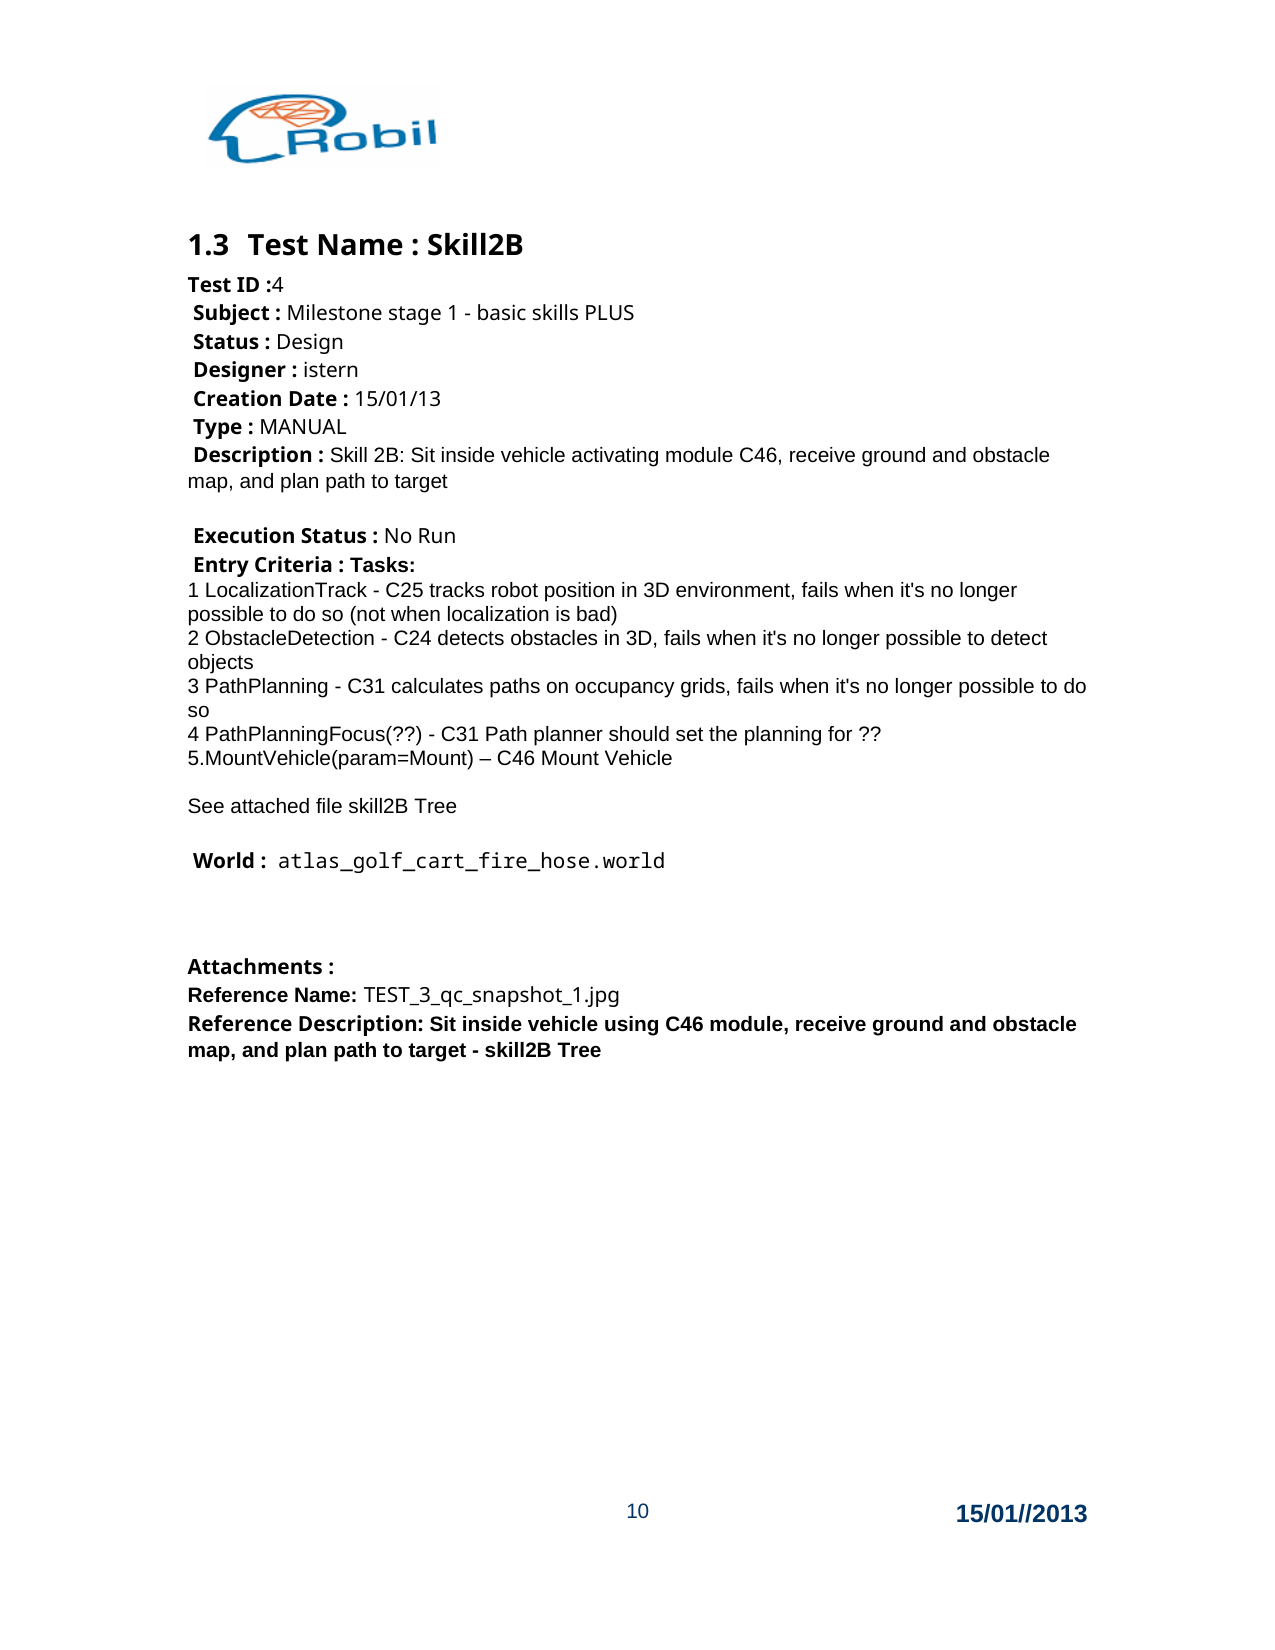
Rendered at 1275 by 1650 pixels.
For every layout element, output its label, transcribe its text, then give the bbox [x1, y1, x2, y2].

text Entry Criteria : Tasks: 1 LocalizationTrack - C25 tracks robot position in 3D environment, fails when it's no longer possible to do so (not when localization is bad) 2 ObstacleDetection - C24 detects obstacles in 3D, fails when it's no longer possible to detect objects 3 PathPlanning - C31 calculates paths on occupancy grids, fails when it's no longer possible to do so 4 PathPlanningFocus(??) - C31 Path planner should set the planning for ?? [187, 550, 1087, 746]
text World : atlas_golf_cart_fire_hose.world [187, 846, 1087, 875]
text Execution Status : No Run [187, 521, 1087, 550]
text Reference Description: Sit inside vehicle using C46 module, receive ground and obstacle map, and plan path to target - skill2B Tree [187, 1009, 1087, 1061]
subtitle Test Name : Skill2B [187, 224, 1087, 264]
text Reference Name: TEST_3_qc_snapshot_1.jpg [187, 981, 1087, 1009]
text Description : Skill 2B: Sit inside vehicle activating module C46, receive ground and obstacle map, and plan path to target [187, 441, 1087, 493]
text Creation Date : 15/01/13 [187, 384, 1087, 412]
text Subject : Milestone stage 1 - basic skills PLUS [187, 298, 1087, 327]
text 5.MountVehicle(param=Mount) – C46 Mount Vehicle See attached file skill2B Tree [187, 746, 1087, 818]
picture [204, 84, 440, 166]
text Attachments : [187, 952, 1087, 981]
text Test ID :4 [187, 270, 1087, 298]
text Designer : istern [187, 355, 1087, 384]
text Status : Design [187, 327, 1087, 355]
text Type : MANUAL [187, 412, 1087, 441]
